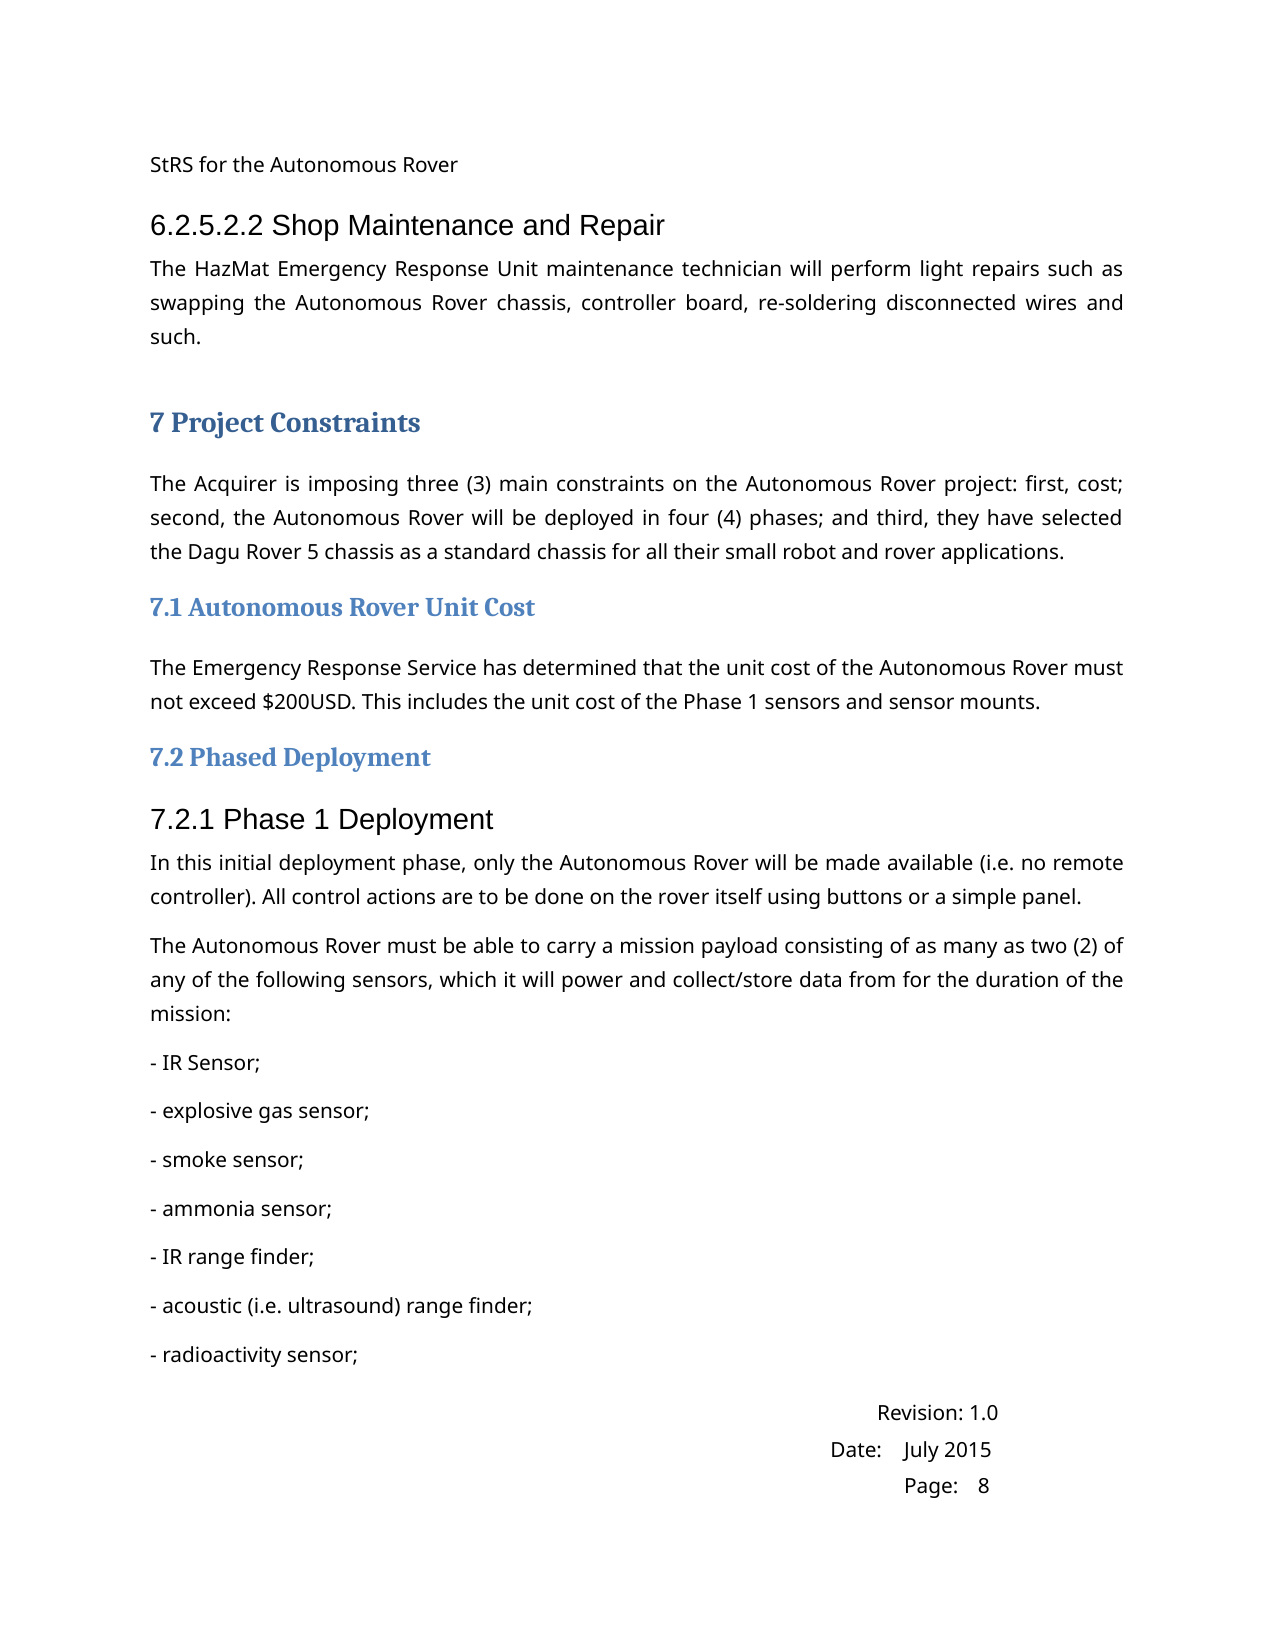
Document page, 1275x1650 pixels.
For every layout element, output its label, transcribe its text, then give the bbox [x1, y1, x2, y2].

text - explosive gas sensor; [150, 1097, 1125, 1125]
text The Emergency Response Service has determined that the unit cost of the Autonomous Rover must not exceed $200USD. This includes the unit cost of the Phase 1 sensors and sensor mounts. [150, 653, 1125, 715]
subtitle 7.2.1 Phase 1 Deployment [150, 802, 1125, 836]
subtitle 6.2.5.2.2 Shop Maintenance and Repair [150, 208, 1125, 241]
text The Autonomous Rover must be able to carry a mission payload consisting of as many as two (2) of any of the following sensors, which it will power and collect/store data from for the duration of the mission: [150, 931, 1125, 1028]
text - IR Sensor; [150, 1048, 1125, 1076]
text - acoustic (i.e. ultrasound) range finder; [150, 1291, 1125, 1319]
text In this initial deployment phase, only the Autonomous Rover will be made available (i.e. no remote controller). All control actions are to be done on the rover itself using buttons or a simple panel. [150, 848, 1125, 911]
text - radioactivity sensor; [150, 1340, 1125, 1368]
text The HazMat Emergency Response Unit maintenance technician will perform light repairs such as swapping the Autonomous Rover chassis, controller board, re-soldering disconnected wires and such. [150, 254, 1125, 351]
text The Acquirer is imposing three (3) main constraints on the Autonomous Rover project: first, cost; second, the Autonomous Rover will be deployed in four (4) phases; and third, they have selected the Dagu Rover 5 chassis as a standard chassis for all their small robot and rover applications. [150, 469, 1125, 566]
text - ammonia sensor; [150, 1194, 1125, 1222]
subtitle 7.1 Autonomous Rover Unit Cost [150, 592, 1125, 623]
subtitle 7 Project Constraints [150, 406, 1125, 440]
text - IR range finder; [150, 1242, 1125, 1271]
subtitle 7.2 Phased Deployment [150, 742, 1125, 773]
text - smoke sensor; [150, 1145, 1125, 1174]
